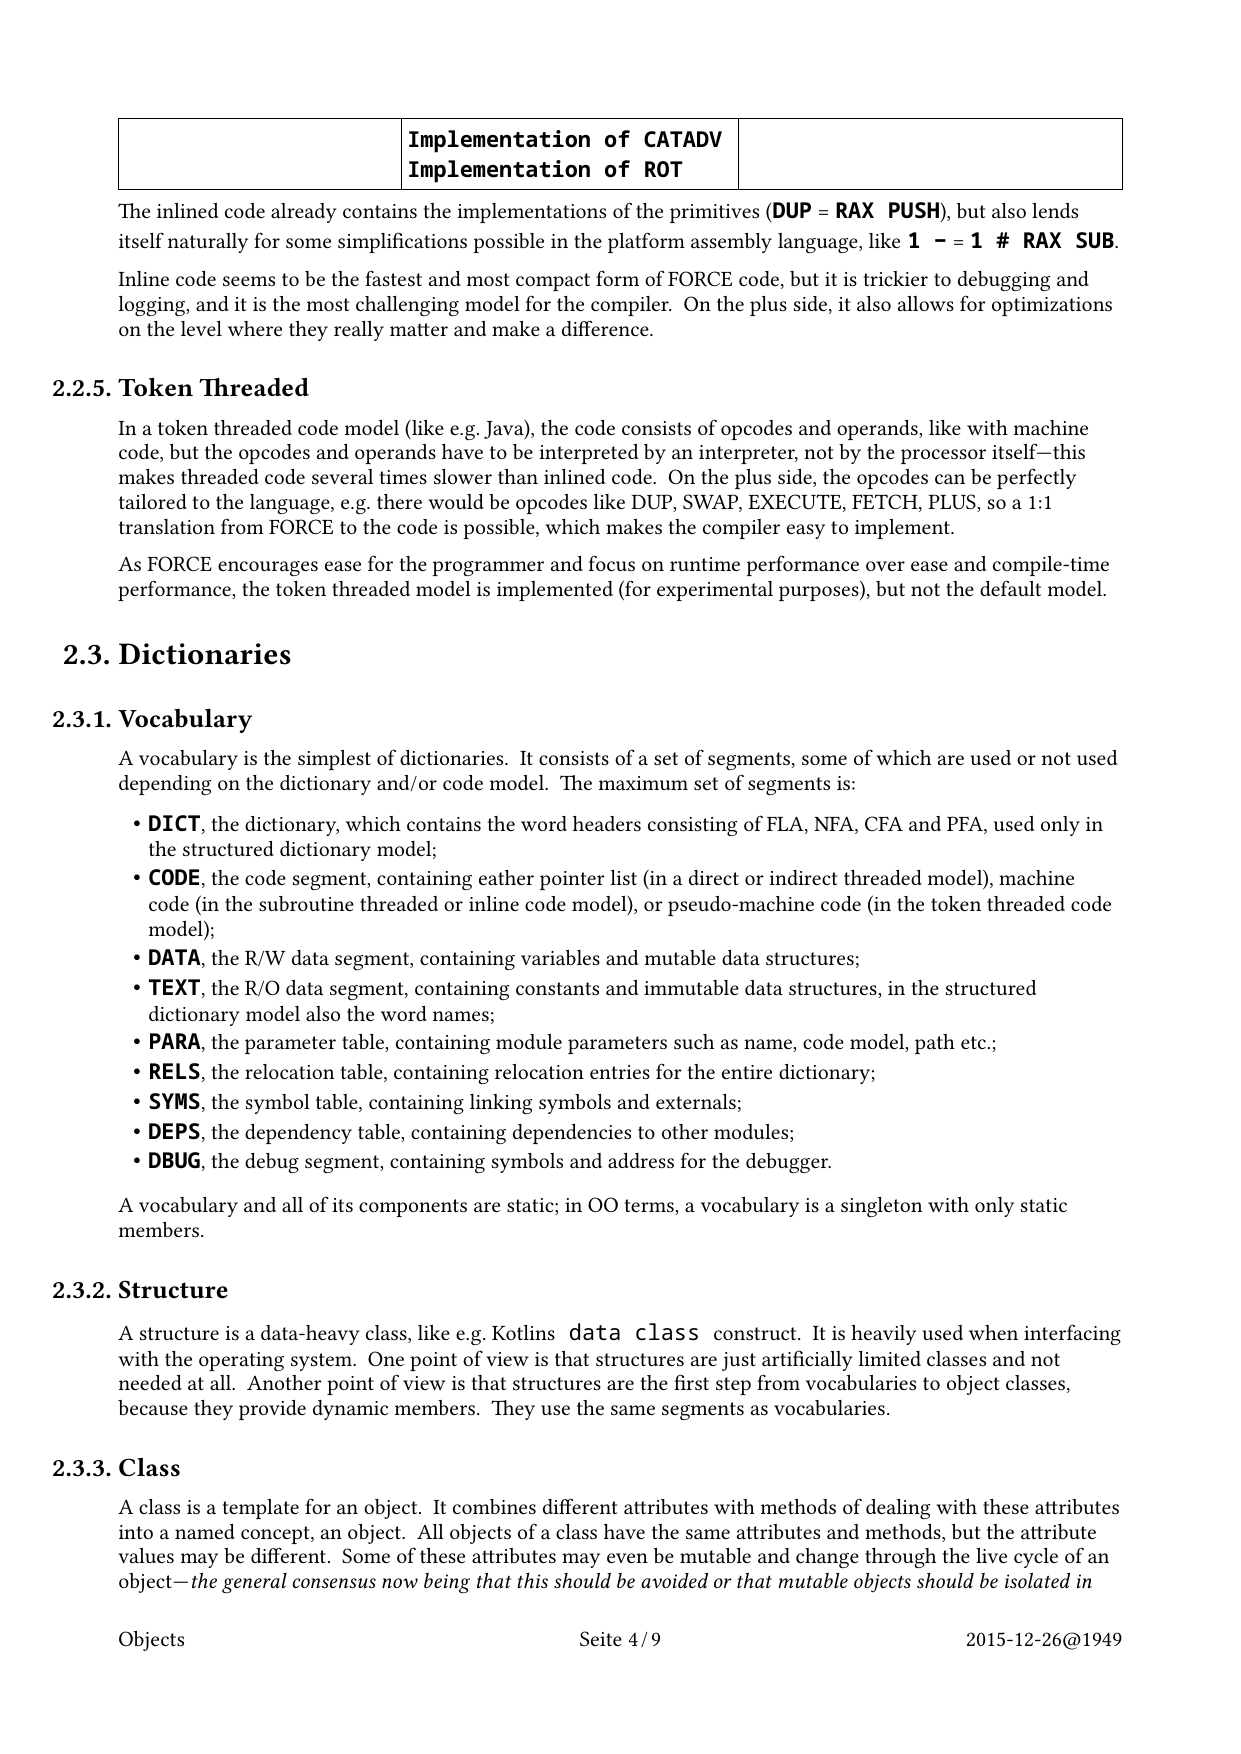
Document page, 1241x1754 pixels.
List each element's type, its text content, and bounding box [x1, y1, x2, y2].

list TEXT, the R/O data segment, containing constants and immutable data structures, in the structured dictionary model also the word names; [133, 972, 1122, 1026]
text A structure is a data-heavy class, like e. g. Kotlins data class construct. It is heavily used when interfacing with the operating system. One point of view is that structures are just artificially limited classes and not needed at all. Another point of view is that structures are the first step from vocabularies to object classes, because they provide dynamic members. They use the same segments as vocabularies. [118, 1317, 1122, 1421]
subtitle Class [118, 1453, 1122, 1482]
text The inlined code already contains the implementations of the primitives (DUP = RAX PUSH), but also lends itself naturally for some simplifications possible in the platform assembly language, like 1 − = 1 # RAX SUB. [118, 195, 1122, 255]
subtitle Dictionaries [118, 636, 1122, 672]
list DATA, the R/W data segment, containing variables and mutable data structures; [133, 942, 1122, 972]
text Inline code seems to be the fastest and most compact form of FORCE code, but it is trickier to debugging and logging, and it is the most challenging model for the compiler. On the plus side, it also allows for optimizations on the level where they really matter and make a difference. [118, 267, 1122, 342]
list DICT, the dictionary, which contains the word headers consisting of FLA, NFA, CFA and PFA, used only in the structured dictionary model; [133, 807, 1122, 862]
table_cell [739, 119, 1122, 189]
text In a token threaded code model (like e. g. Java), the code consists of opcodes and operands, like with machine code, but the opcodes and operands have to be interpreted by an interpreter, not by the processor itself — this makes threaded code several times slower than inlined code. On the plus side, the opcodes can be perfectly tailored to the language, e. g. there would be opcodes like DUP, SWAP, EXECUTE, FETCH, PLUS, so a 1:1 translation from FORCE to the code is possible, which makes the compiler easy to implement. [118, 415, 1122, 540]
text As FORCE encourages ease for the programmer and focus on runtime performance over ease and compile-time performance, the token threaded model is implemented (for experimental purposes), but not the default model. [118, 552, 1122, 602]
list SYMS, the symbol table, containing linking symbols and externals; [133, 1086, 1122, 1116]
list DBUG, the debug segment, containing symbols and address for the debugger. [133, 1145, 1122, 1175]
text A vocabulary and all of its components are static; in OO terms, a vocabulary is a singleton with only static members. [118, 1193, 1122, 1243]
list DEPS, the dependency table, containing dependencies to other modules; [133, 1116, 1122, 1145]
list PARA, the parameter table, containing module parameters such as name, code model, path etc.; [133, 1026, 1122, 1056]
list RELS, the relocation table, containing relocation entries for the entire dictionary; [133, 1056, 1122, 1086]
text A class is a template for an object. It combines different attributes with methods of dealing with these attributes into a named concept, an object. All objects of a class have the same attributes and methods, but the attribute values may be different. Some of these attributes may even be mutable and change through the live cycle of an object — the general consensus now being that this should be avoided or that mutable objects should be isolated in [118, 1494, 1122, 1594]
subtitle Token Threaded [118, 373, 1122, 403]
text A vocabulary is the simplest of dictionaries. It consists of a set of segments, some of which are used or not used depending on the dictionary and / or code model. The maximum set of segments is: [118, 746, 1122, 795]
table_cell [119, 119, 401, 189]
list CODE, the code segment, containing eather pointer list (in a direct or indirect threaded model), machine code (in the subroutine threaded or inline code model), or pseudo-machine code (in the token threaded code model); [133, 862, 1122, 942]
subtitle Structure [118, 1274, 1122, 1304]
table_cell Implementation of CATADV Implementation of ROT [402, 119, 738, 189]
subtitle Vocabulary [118, 704, 1122, 733]
